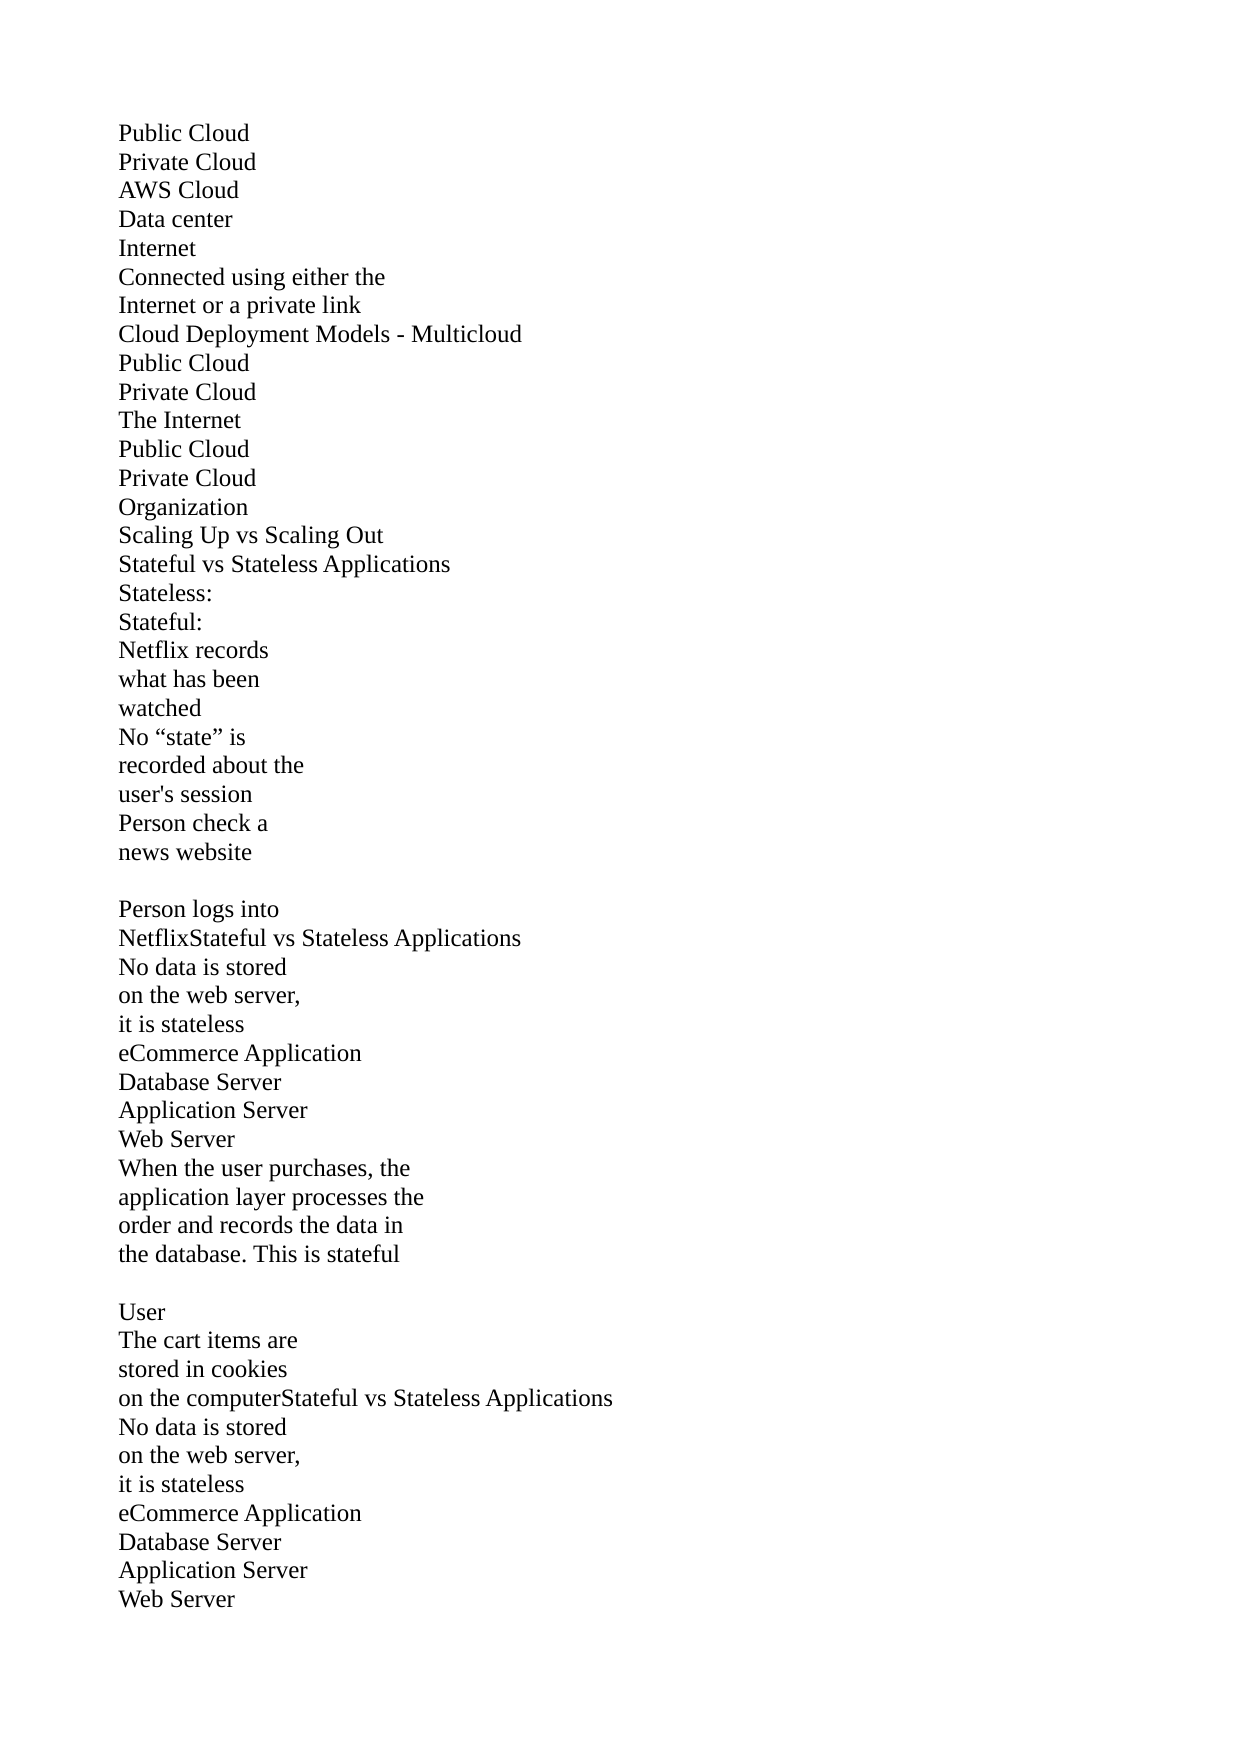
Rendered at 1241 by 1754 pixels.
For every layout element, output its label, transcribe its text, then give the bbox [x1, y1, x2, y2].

text Person check a [118, 808, 1122, 837]
text Private Cloud [118, 463, 1122, 492]
text Stateless: [118, 578, 1122, 607]
text Person logs into [118, 894, 1122, 923]
text eCommerce Application [118, 1038, 1122, 1067]
text eCommerce Application [118, 1498, 1122, 1527]
text Scaling Up vs Scaling Out [118, 521, 1122, 549]
text order and records the data in [118, 1211, 1122, 1239]
text it is stateless [118, 1009, 1122, 1038]
text Web Server [118, 1584, 1122, 1613]
text recorded about the [118, 751, 1122, 779]
text Private Cloud [118, 377, 1122, 406]
text When the user purchases, the [118, 1153, 1122, 1182]
text The cart items are [118, 1326, 1122, 1354]
text Stateful vs Stateless Applications [118, 549, 1122, 578]
text on the web server, [118, 1441, 1122, 1469]
text Public Cloud [118, 118, 1122, 147]
text No data is stored [118, 1412, 1122, 1441]
text application layer processes the [118, 1182, 1122, 1211]
text No “state” is [118, 722, 1122, 751]
text Database Server [118, 1067, 1122, 1096]
text NetflixStateful vs Stateless Applications [118, 923, 1122, 952]
text Connected using either the [118, 262, 1122, 291]
text Organization [118, 492, 1122, 521]
text Private Cloud [118, 147, 1122, 176]
text stored in cookies [118, 1354, 1122, 1383]
text user's session [118, 779, 1122, 808]
text User [118, 1297, 1122, 1326]
text Database Server [118, 1527, 1122, 1556]
text news website [118, 837, 1122, 866]
text Netflix records [118, 636, 1122, 664]
text it is stateless [118, 1469, 1122, 1498]
text on the computerStateful vs Stateless Applications [118, 1383, 1122, 1412]
text Public Cloud [118, 434, 1122, 463]
text the database. This is stateful [118, 1239, 1122, 1268]
text Internet or a private link [118, 291, 1122, 319]
text Web Server [118, 1124, 1122, 1153]
text watched [118, 693, 1122, 722]
text Data center [118, 204, 1122, 233]
text The Internet [118, 406, 1122, 434]
text on the web server, [118, 981, 1122, 1009]
text No data is stored [118, 952, 1122, 981]
text Cloud Deployment Models - Multicloud [118, 319, 1122, 348]
text AWS Cloud [118, 176, 1122, 204]
text what has been [118, 664, 1122, 693]
text Public Cloud [118, 348, 1122, 377]
text Application Server [118, 1556, 1122, 1584]
text Internet [118, 233, 1122, 262]
text Application Server [118, 1096, 1122, 1124]
text Stateful: [118, 607, 1122, 636]
